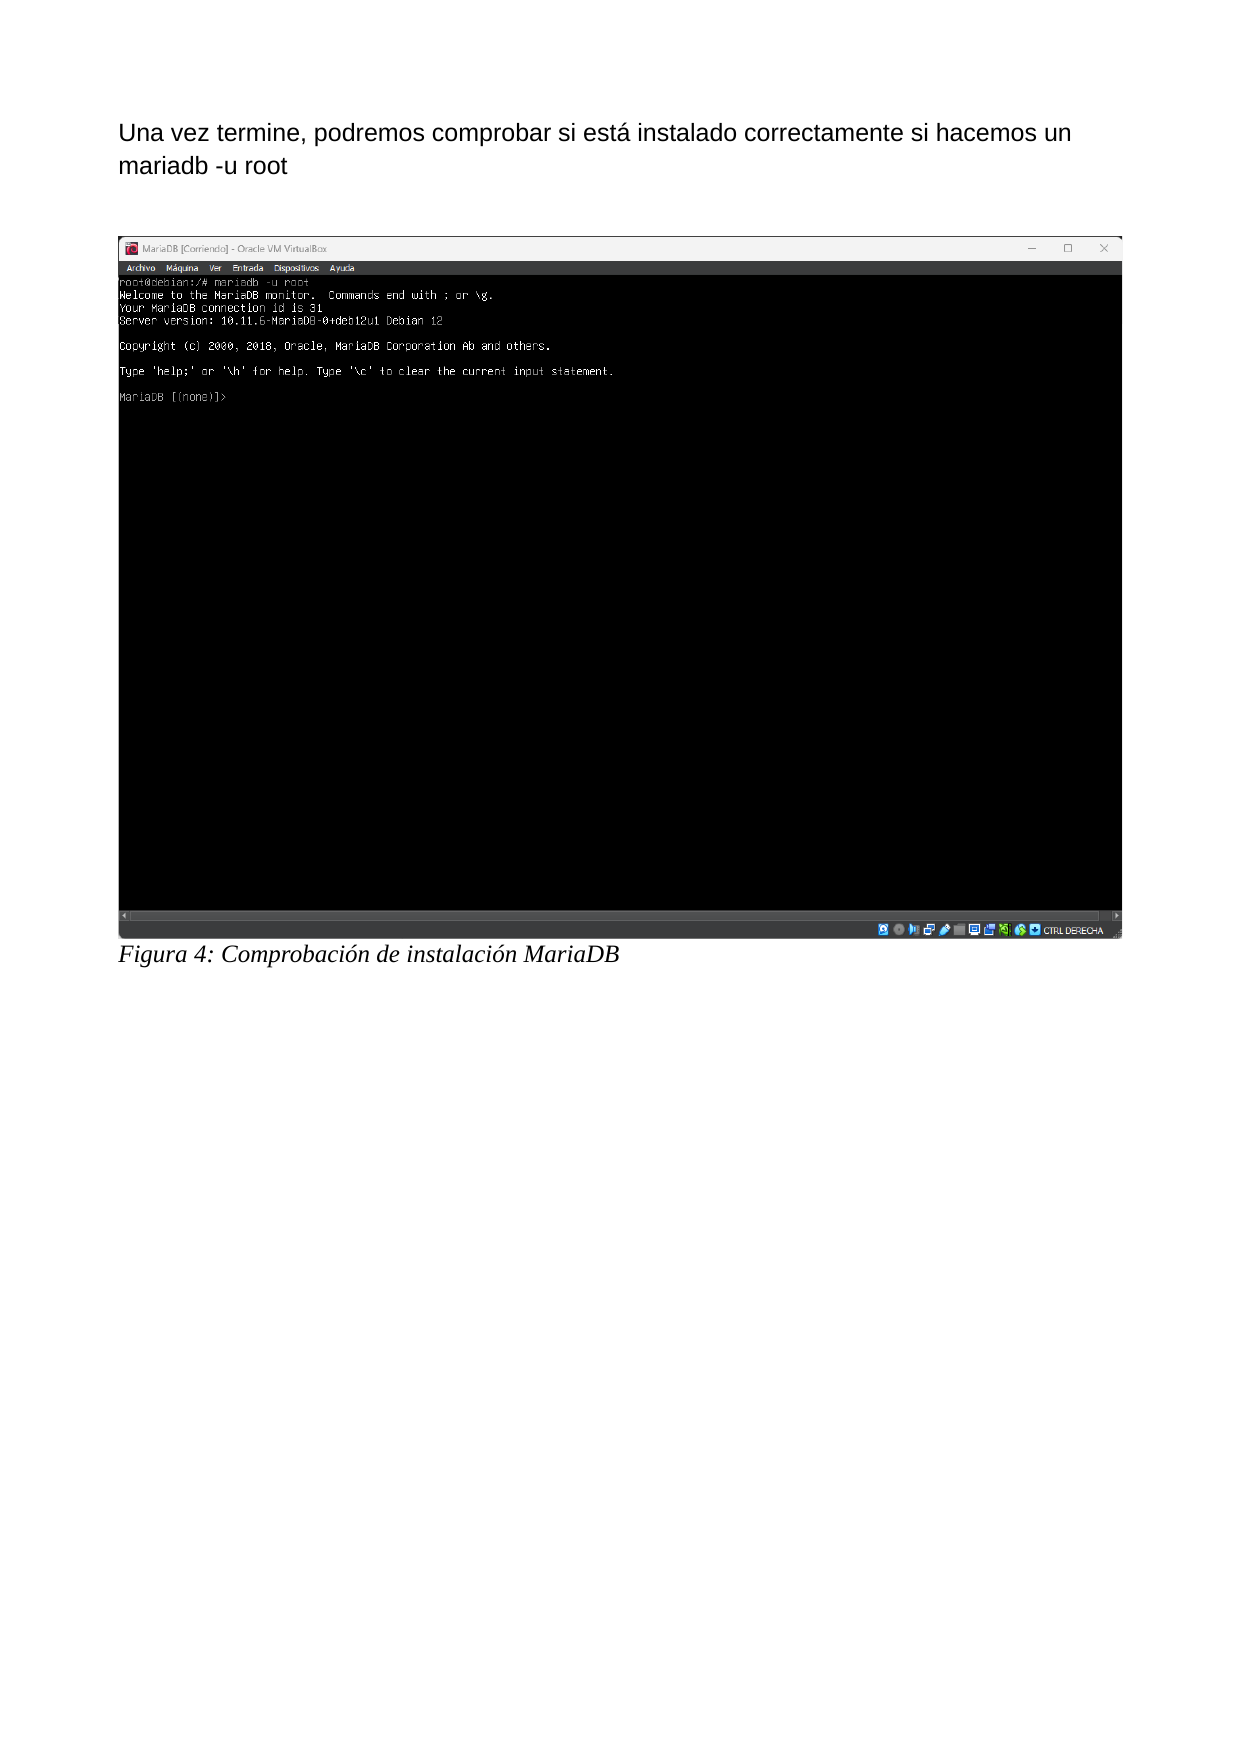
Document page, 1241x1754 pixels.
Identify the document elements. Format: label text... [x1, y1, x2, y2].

text Figura 4: Comprobación de instalación MariaDB [118, 939, 1122, 968]
text Una vez termine, podremos comprobar si está instalado correctamente si hacemos un mariadb -u root [118, 118, 1122, 180]
picture [118, 236, 1123, 939]
